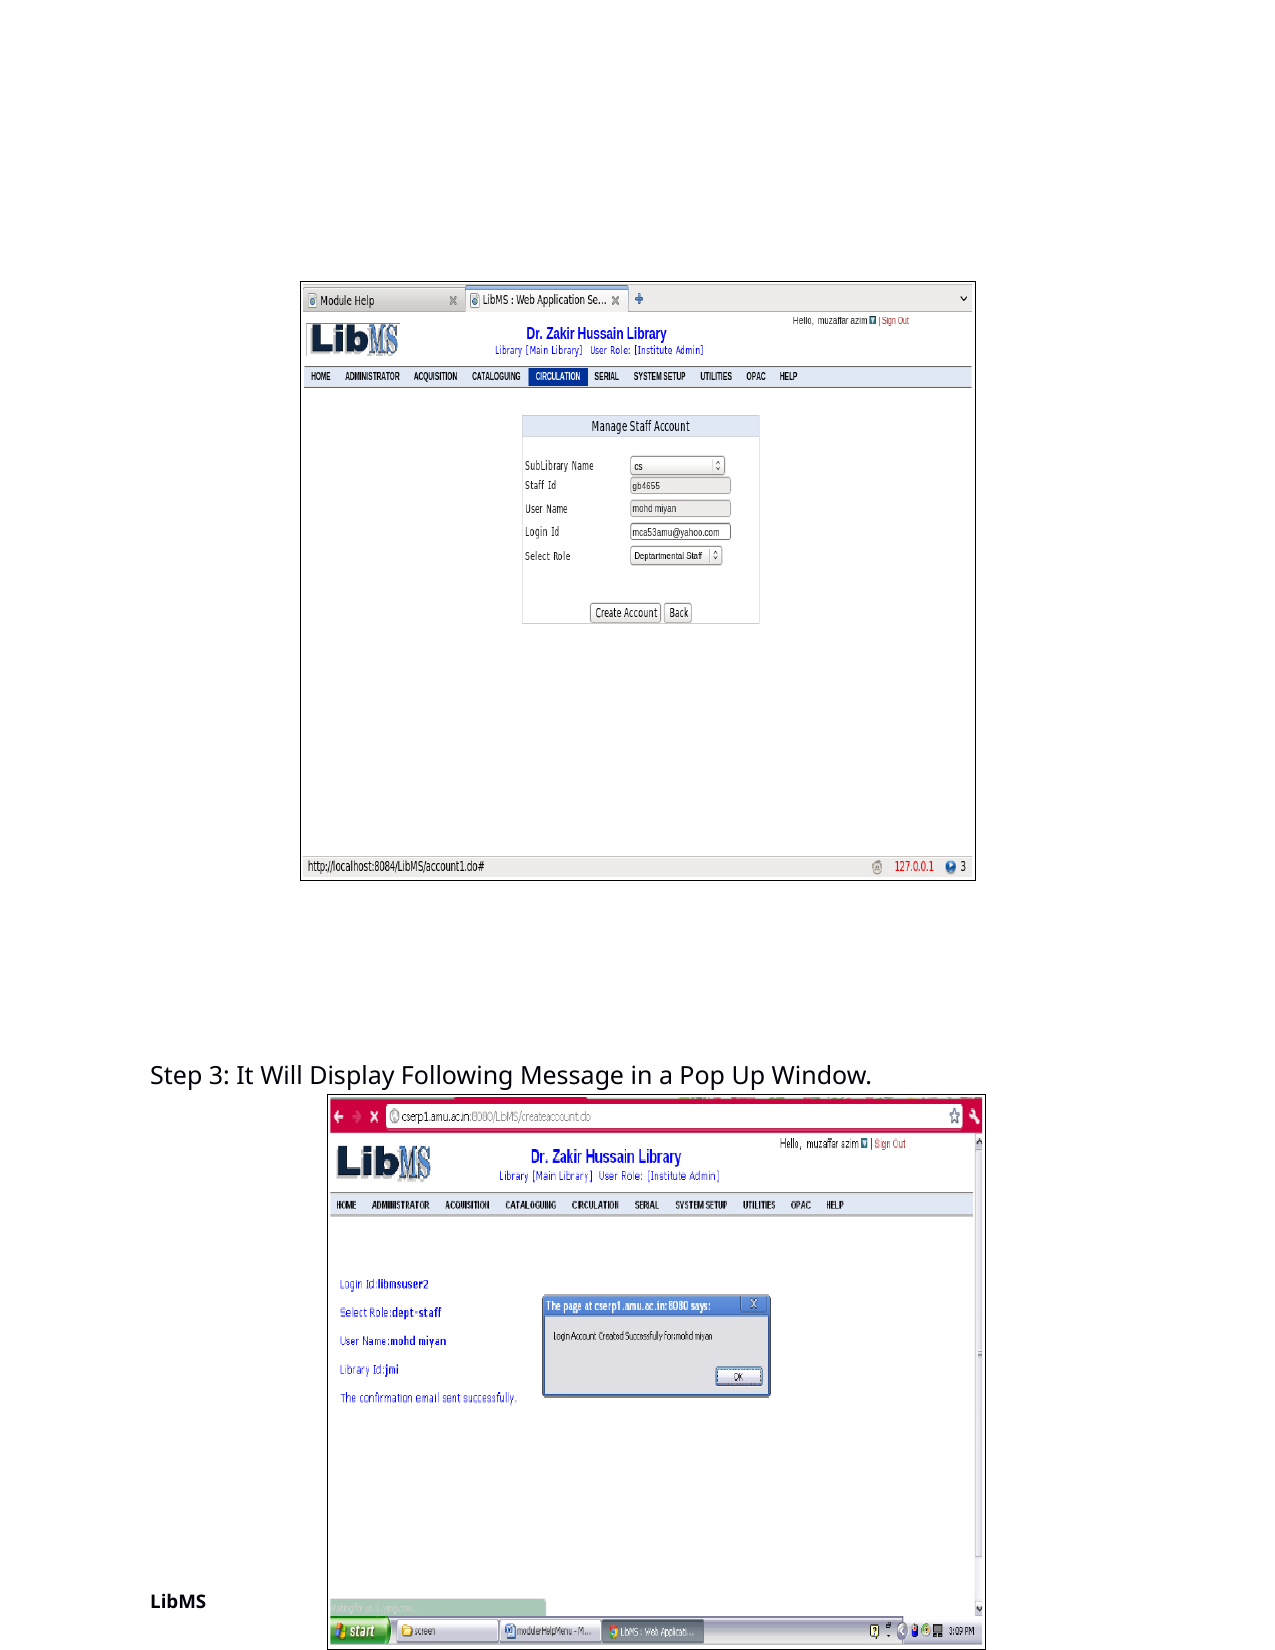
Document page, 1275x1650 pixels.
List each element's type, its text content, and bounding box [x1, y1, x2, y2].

text Step 3: It Will Display Following Message in a Pop Up Window. [150, 1058, 1125, 1092]
picture [330, 1097, 983, 1647]
picture [303, 284, 972, 877]
